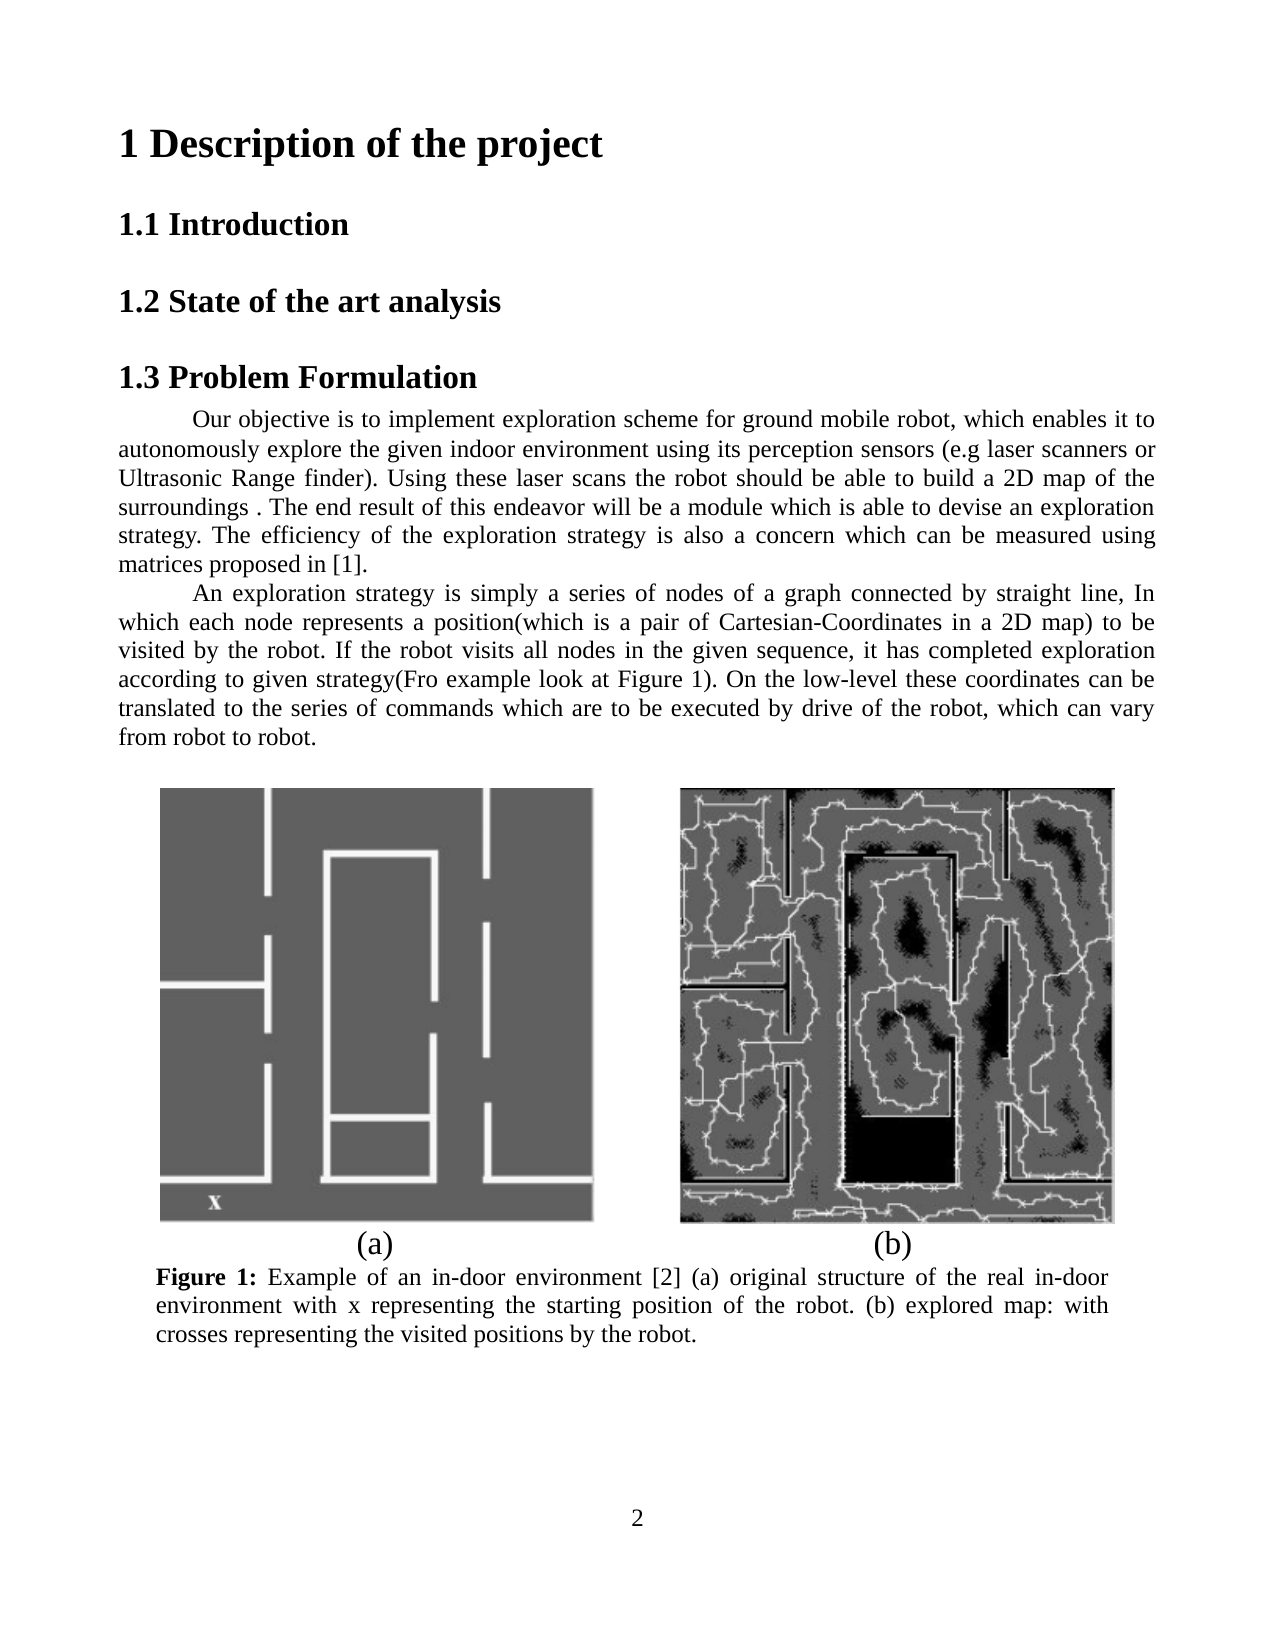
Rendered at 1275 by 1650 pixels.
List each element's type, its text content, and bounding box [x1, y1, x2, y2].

text 1.3 Problem Formulation [118, 358, 1157, 396]
text Figure 1: Example of an in-door environment [2] (a) original structure of the real in-door environment with x representing the starting position of the robot. (b) explored map: with crosses representing the visited positions by the robot. [156, 1262, 1110, 1348]
text 1.2 State of the art analysis [118, 281, 1157, 319]
picture [160, 788, 1115, 1224]
text Our objective is to implement exploration scheme for ground mobile robot, which enables it to autonomously explore the given indoor environment using its perception sensors (e.g laser scanners or Ultrasonic Range finder). Using these laser scans the robot should be able to build a 2D map of the surroundings . The end result of this endeavor will be a module which is able to devise an exploration strategy. The efficiency of the exploration strategy is also a concern which can be measured using matrices proposed in [1]. [118, 396, 1157, 578]
text 1 Description of the project [118, 118, 1157, 166]
text (a) (b) [118, 789, 1157, 1262]
text 1.1 Introduction [118, 204, 1157, 243]
text An exploration strategy is simply a series of nodes of a graph connected by straight line, In which each node represents a position(which is a pair of Cartesian-Coordinates in a 2D map) to be visited by the robot. If the robot visits all nodes in the given sequence, it has completed exploration according to given strategy(Fro example look at Figure 1). On the low-level these coordinates can be translated to the series of commands which are to be executed by drive of the robot, which can vary from robot to robot. [118, 578, 1157, 751]
